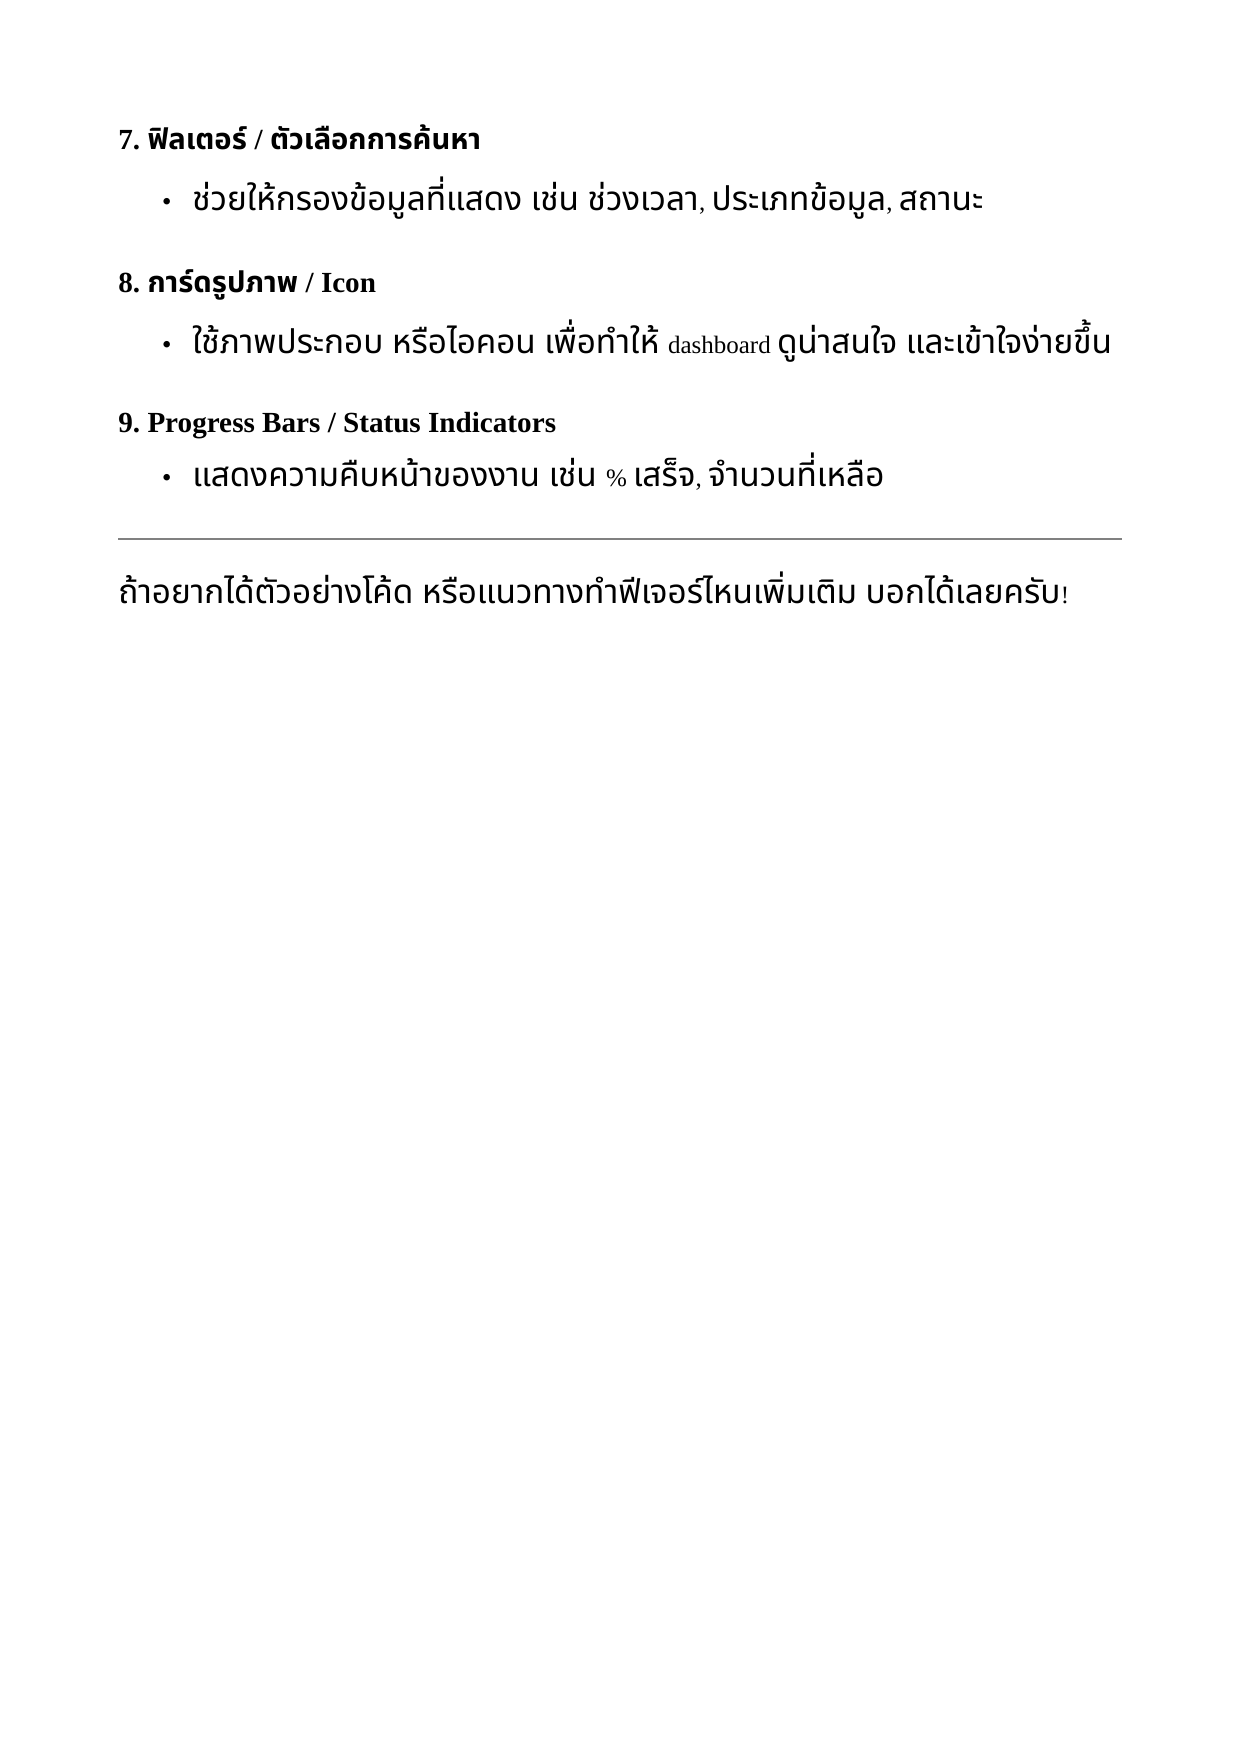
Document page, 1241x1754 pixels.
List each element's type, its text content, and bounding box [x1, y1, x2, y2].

text ถ้าอยากได้ตัวอย่างโค้ด หรือแนวทางทำฟีเจอร์ไหนเพิ่มเติม บอกได้เลยครับ! [118, 568, 1122, 619]
list ใช้ภาพประกอบ หรือไอคอน เพื่อทำให้ dashboard ดูน่าสนใจ และเข้าใจง่ายขึ้น [162, 318, 1122, 369]
subtitle 9. Progress Bars / Status Indicators [118, 405, 1122, 439]
list ช่วยให้กรองข้อมูลที่แสดง เช่น ช่วงเวลา, ประเภทข้อมูล, สถานะ [162, 175, 1122, 225]
subtitle 8. การ์ดรูปภาพ / Icon [118, 262, 1122, 306]
subtitle 7. ฟิลเตอร์ / ตัวเลือกการค้นหา [118, 118, 1122, 162]
list แสดงความคืบหน้าของงาน เช่น % เสร็จ, จำนวนที่เหลือ [162, 451, 1122, 502]
